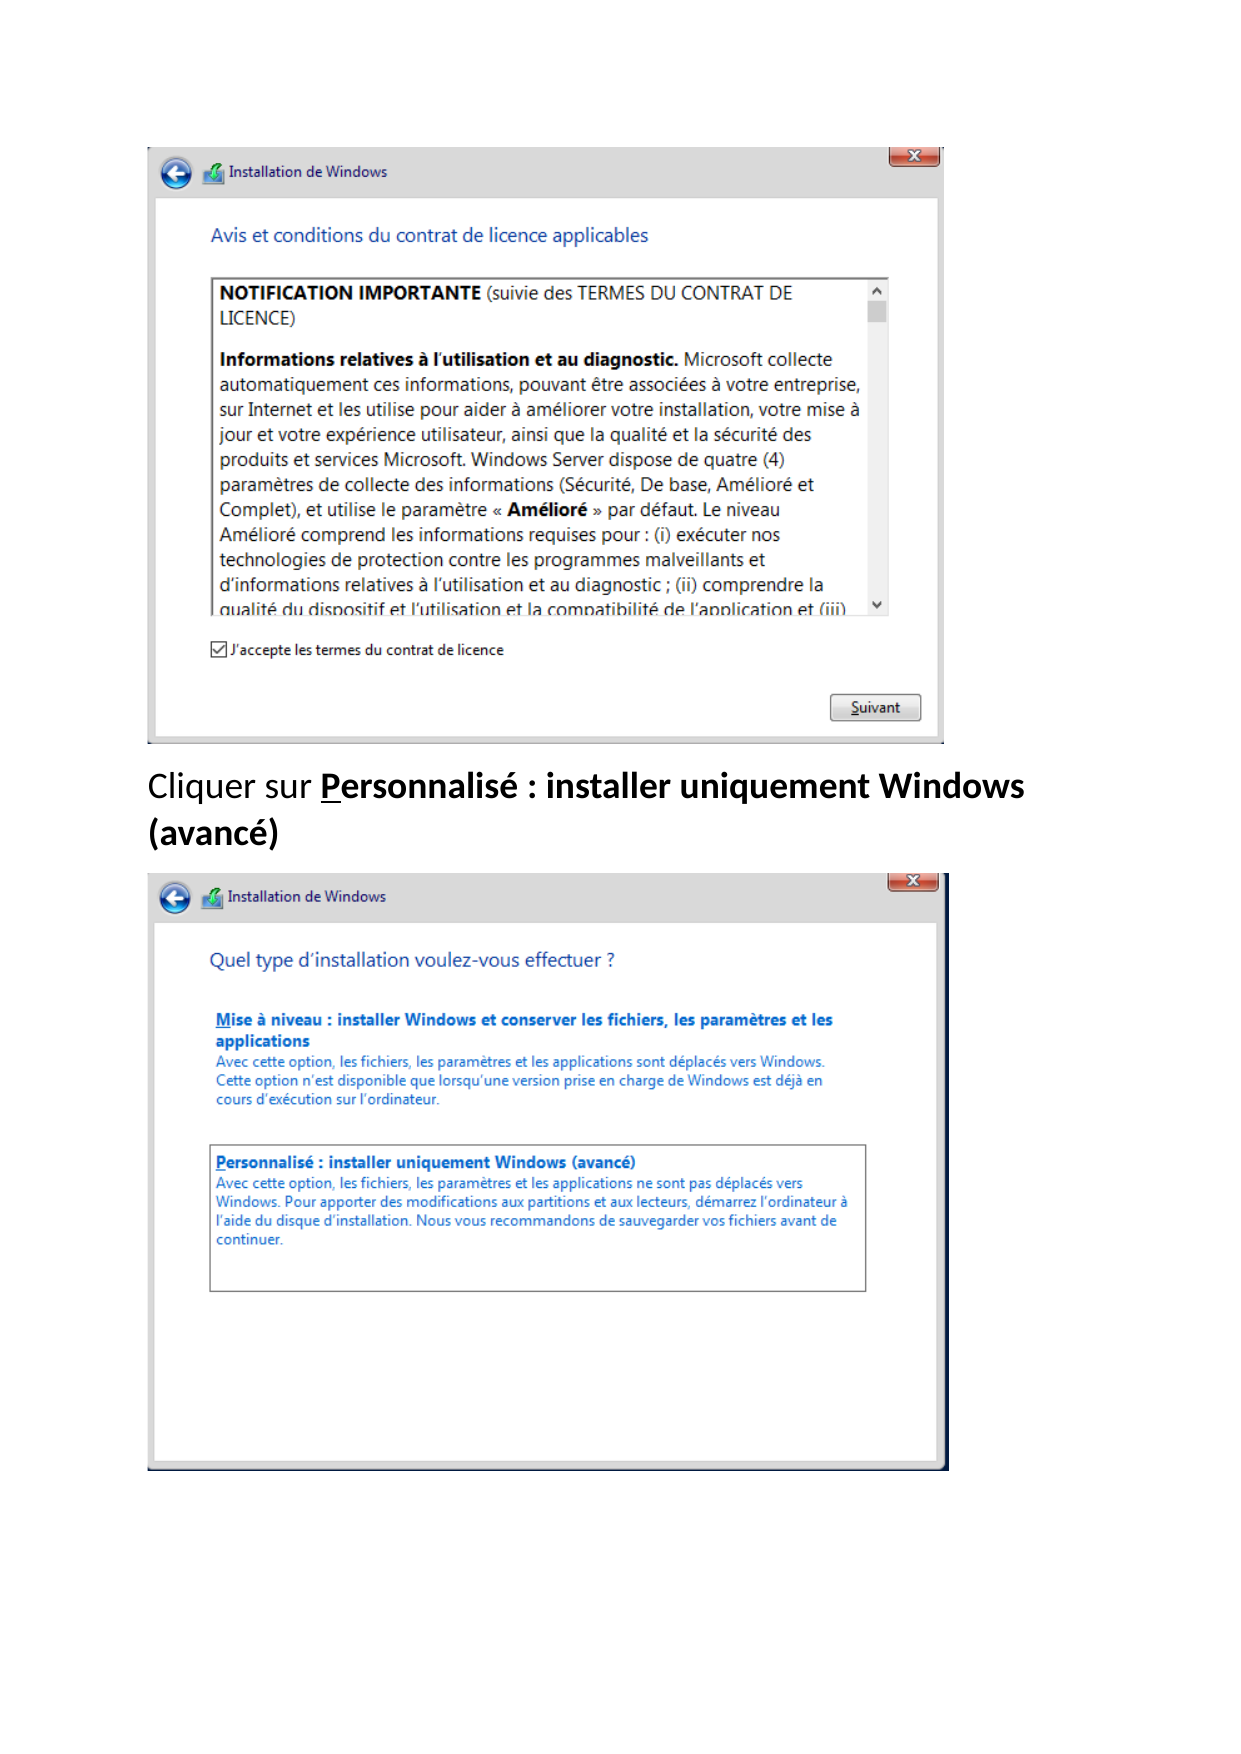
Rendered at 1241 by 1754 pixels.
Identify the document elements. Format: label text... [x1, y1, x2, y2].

text Cliquer sur Personnalisé : installer uniquement Windows (avancé) [148, 762, 1093, 855]
